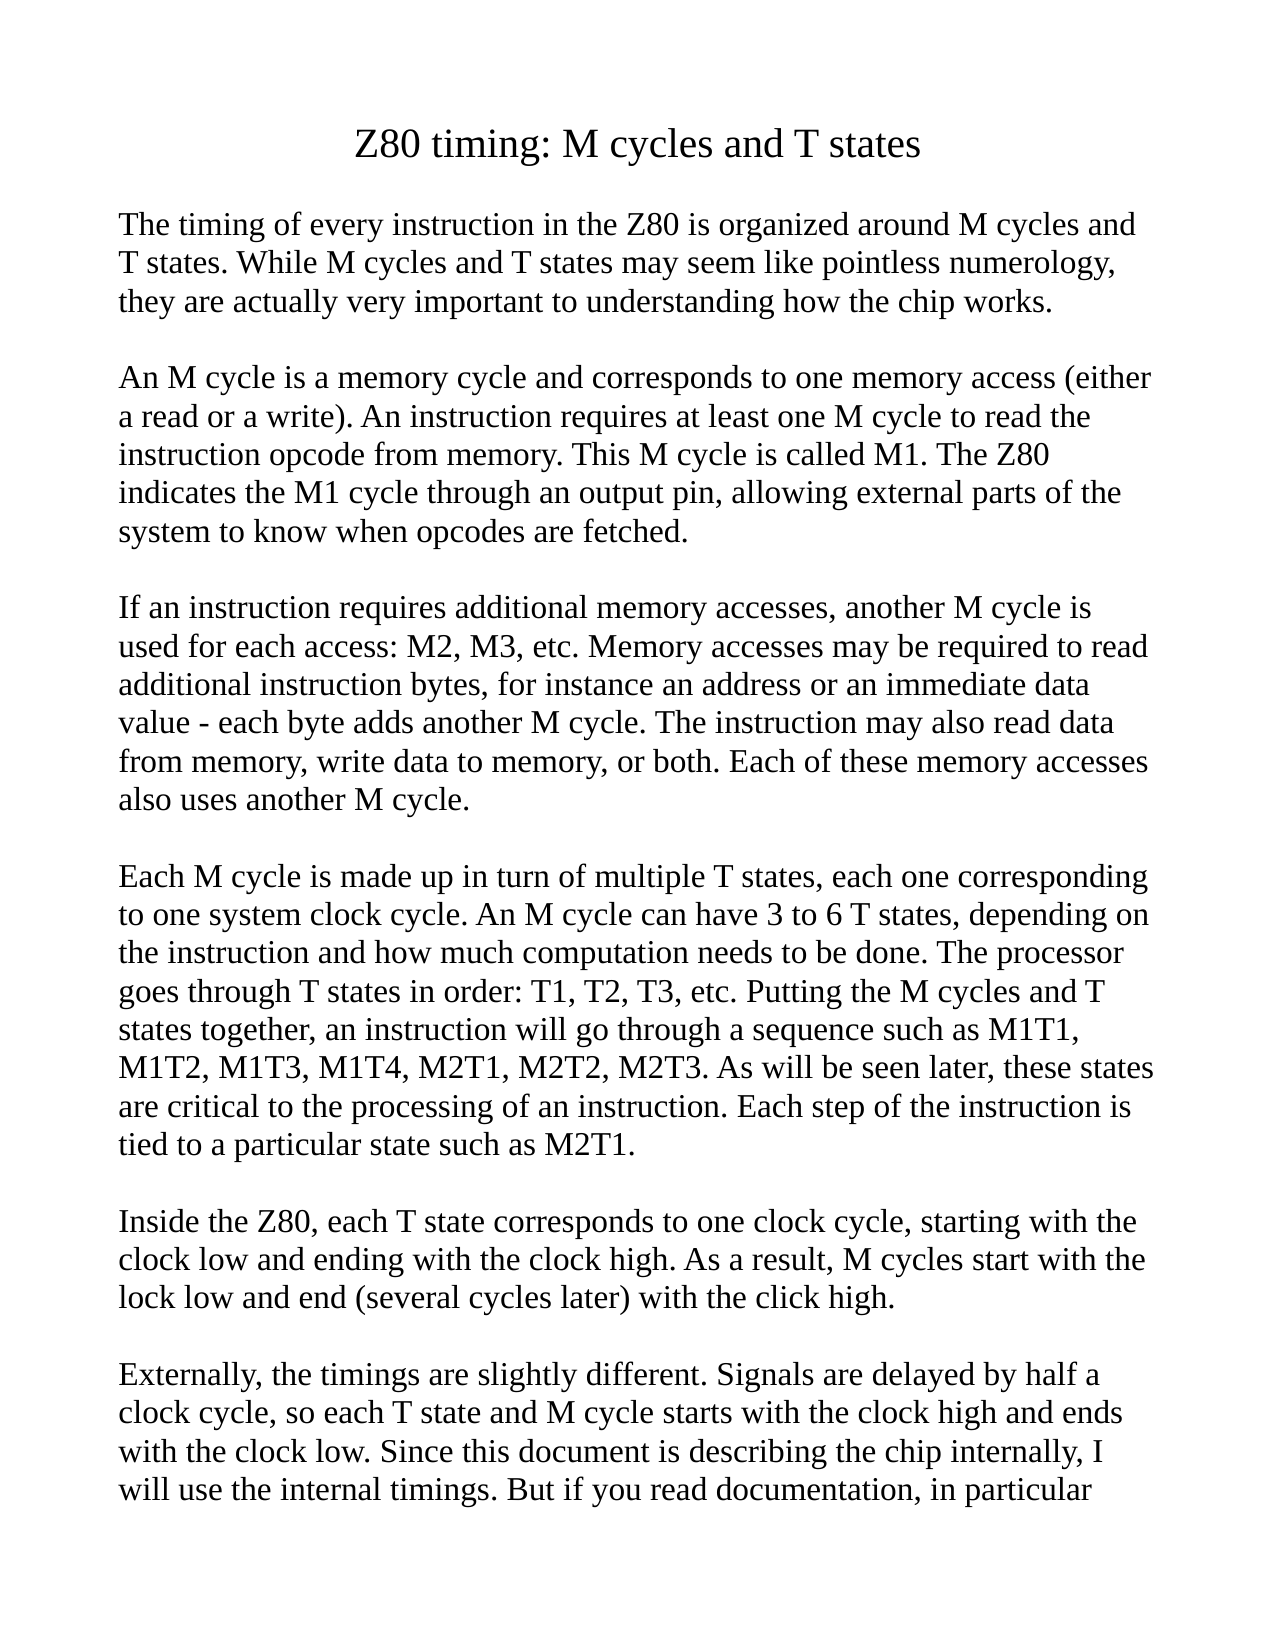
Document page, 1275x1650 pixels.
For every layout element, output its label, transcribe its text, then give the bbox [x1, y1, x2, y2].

text Externally, the timings are slightly different. Signals are delayed by half a clock cycle, so each T state and M cycle starts with the clock high and ends with the clock low. Since this document is describing the chip internally, I will use the internal timings. But if you read documentation, in particular [118, 1354, 1157, 1508]
text The timing of every instruction in the Z80 is organized around M cycles and T states. While M cycles and T states may seem like pointless numerology, they are actually very important to understanding how the chip works. [118, 204, 1157, 319]
text If an instruction requires additional memory accesses, another M cycle is used for each access: M2, M3, etc. Memory accesses may be required to read additional instruction bytes, for instance an address or an immediate data value - each byte adds another M cycle. The instruction may also read data from memory, write data to memory, or both. Each of these memory accesses also uses another M cycle. [118, 588, 1157, 818]
text Z80 timing: M cycles and T states [118, 118, 1157, 166]
text Inside the Z80, each T state corresponds to one clock cycle, starting with the clock low and ending with the clock high. As a result, M cycles start with the lock low and end (several cycles later) with the click high. [118, 1201, 1157, 1316]
text An M cycle is a memory cycle and corresponds to one memory access (either a read or a write). An instruction requires at least one M cycle to read the instruction opcode from memory. This M cycle is called M1. The Z80 indicates the M1 cycle through an output pin, allowing external parts of the system to know when opcodes are fetched. [118, 358, 1157, 549]
text Each M cycle is made up in turn of multiple T states, each one corresponding to one system clock cycle. An M cycle can have 3 to 6 T states, depending on the instruction and how much computation needs to be done. The processor goes through T states in order: T1, T2, T3, etc. Putting the M cycles and T states together, an instruction will go through a sequence such as M1T1, M1T2, M1T3, M1T4, M2T1, M2T2, M2T3. As will be seen later, these states are critical to the processing of an instruction. Each step of the instruction is tied to a particular state such as M2T1. [118, 856, 1157, 1163]
